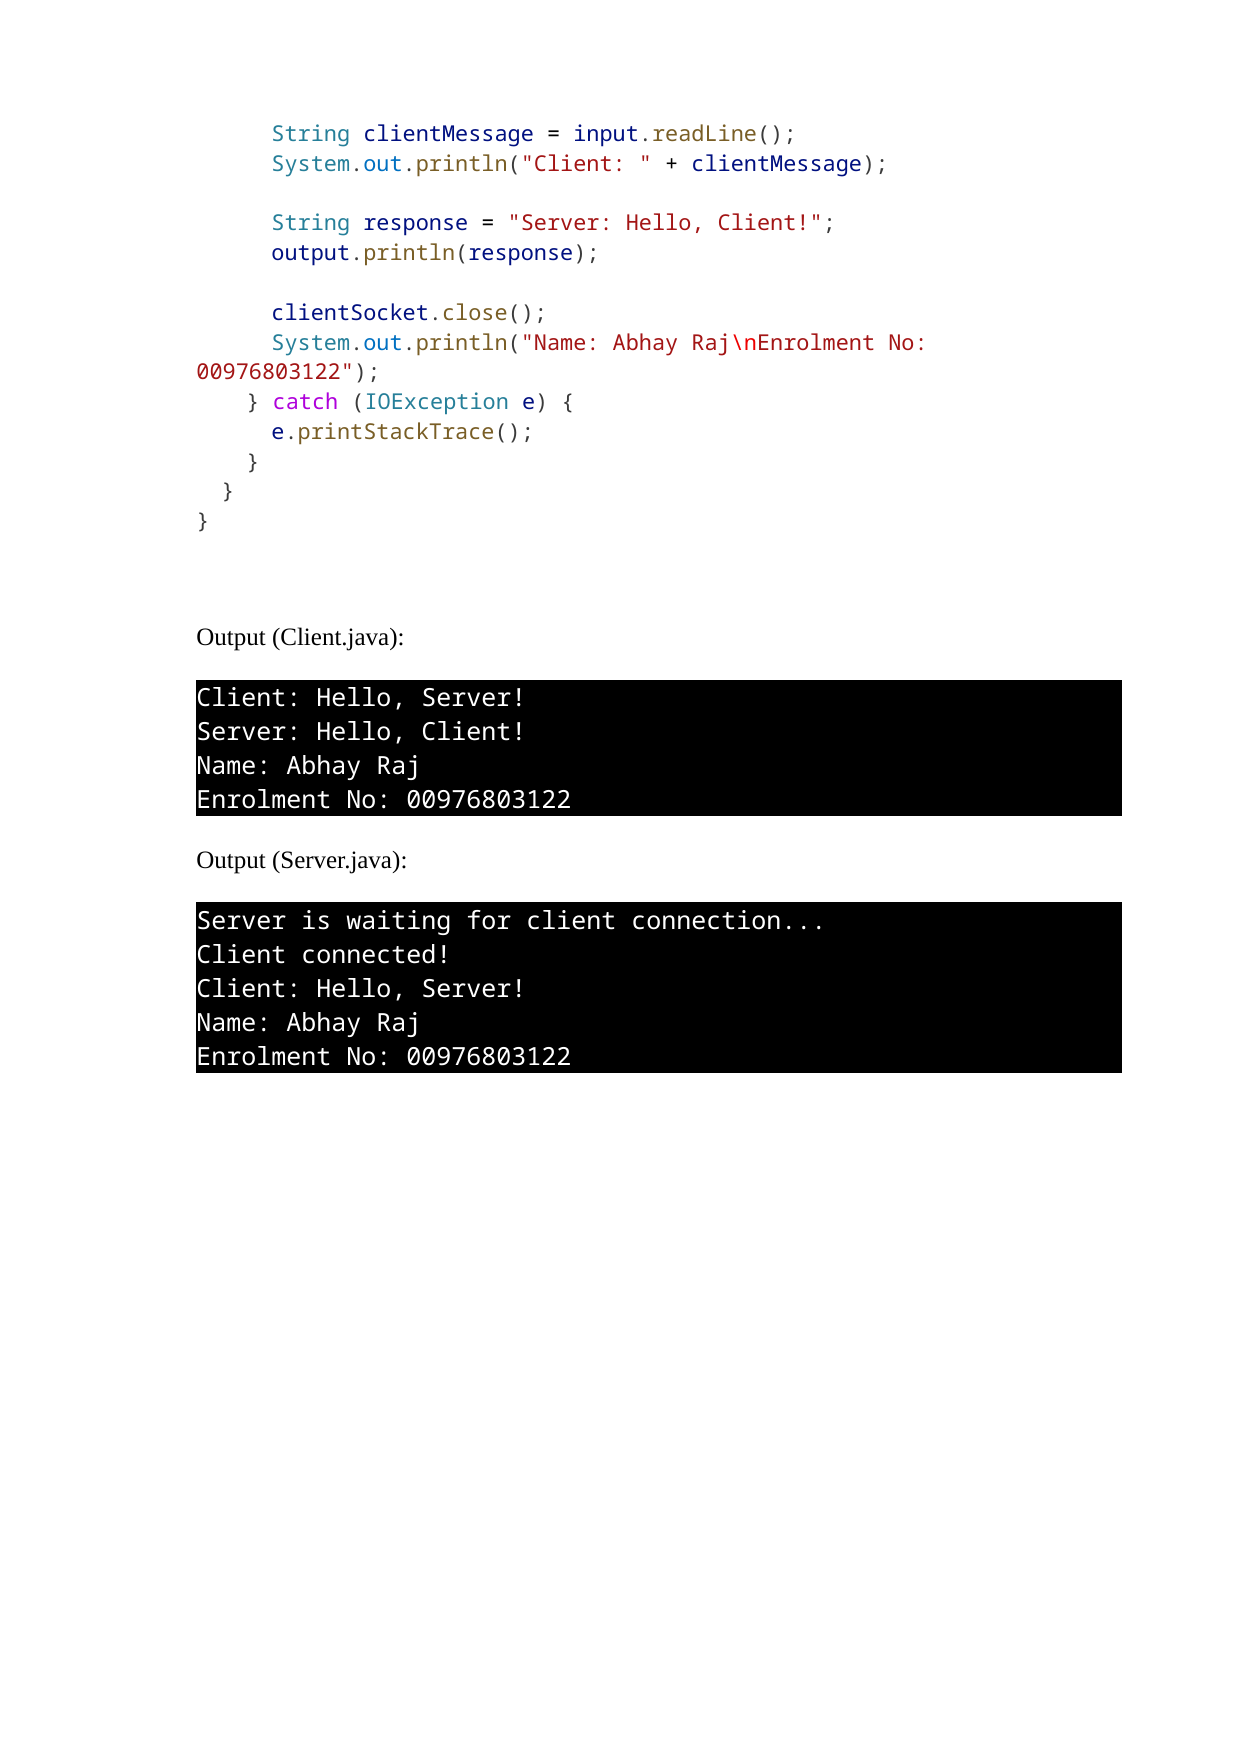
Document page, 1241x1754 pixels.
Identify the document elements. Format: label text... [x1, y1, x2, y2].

text } [196, 446, 1122, 475]
text clientSocket.close(); [196, 297, 1122, 326]
text System.out.println("Name: Abhay Raj\nEnrolment No: 00976803122"); [196, 326, 1122, 386]
text Client connected! [196, 936, 1122, 970]
text Server is waiting for client connection... [196, 902, 1122, 936]
text output.println(response); [196, 237, 1122, 267]
text Client: Hello, Server! [196, 970, 1122, 1004]
text Enrolment No: 00976803122 [196, 782, 1122, 816]
text Output (Server.java): [196, 845, 1122, 873]
text Name: Abhay Raj [196, 1004, 1122, 1038]
text Output (Client.java): [196, 622, 1122, 651]
text } catch (IOException e) { [196, 386, 1122, 416]
text String response = "Server: Hello, Client!"; [196, 207, 1122, 237]
text Enrolment No: 00976803122 [196, 1038, 1122, 1073]
text Client: Hello, Server! [196, 680, 1122, 714]
text Name: Abhay Raj [196, 748, 1122, 782]
text } [196, 475, 1122, 505]
text String clientMessage = input.readLine(); [196, 118, 1122, 148]
text System.out.println("Client: " + clientMessage); [196, 148, 1122, 178]
text } [196, 505, 1122, 535]
text e.printStackTrace(); [196, 416, 1122, 446]
text Server: Hello, Client! [196, 714, 1122, 748]
